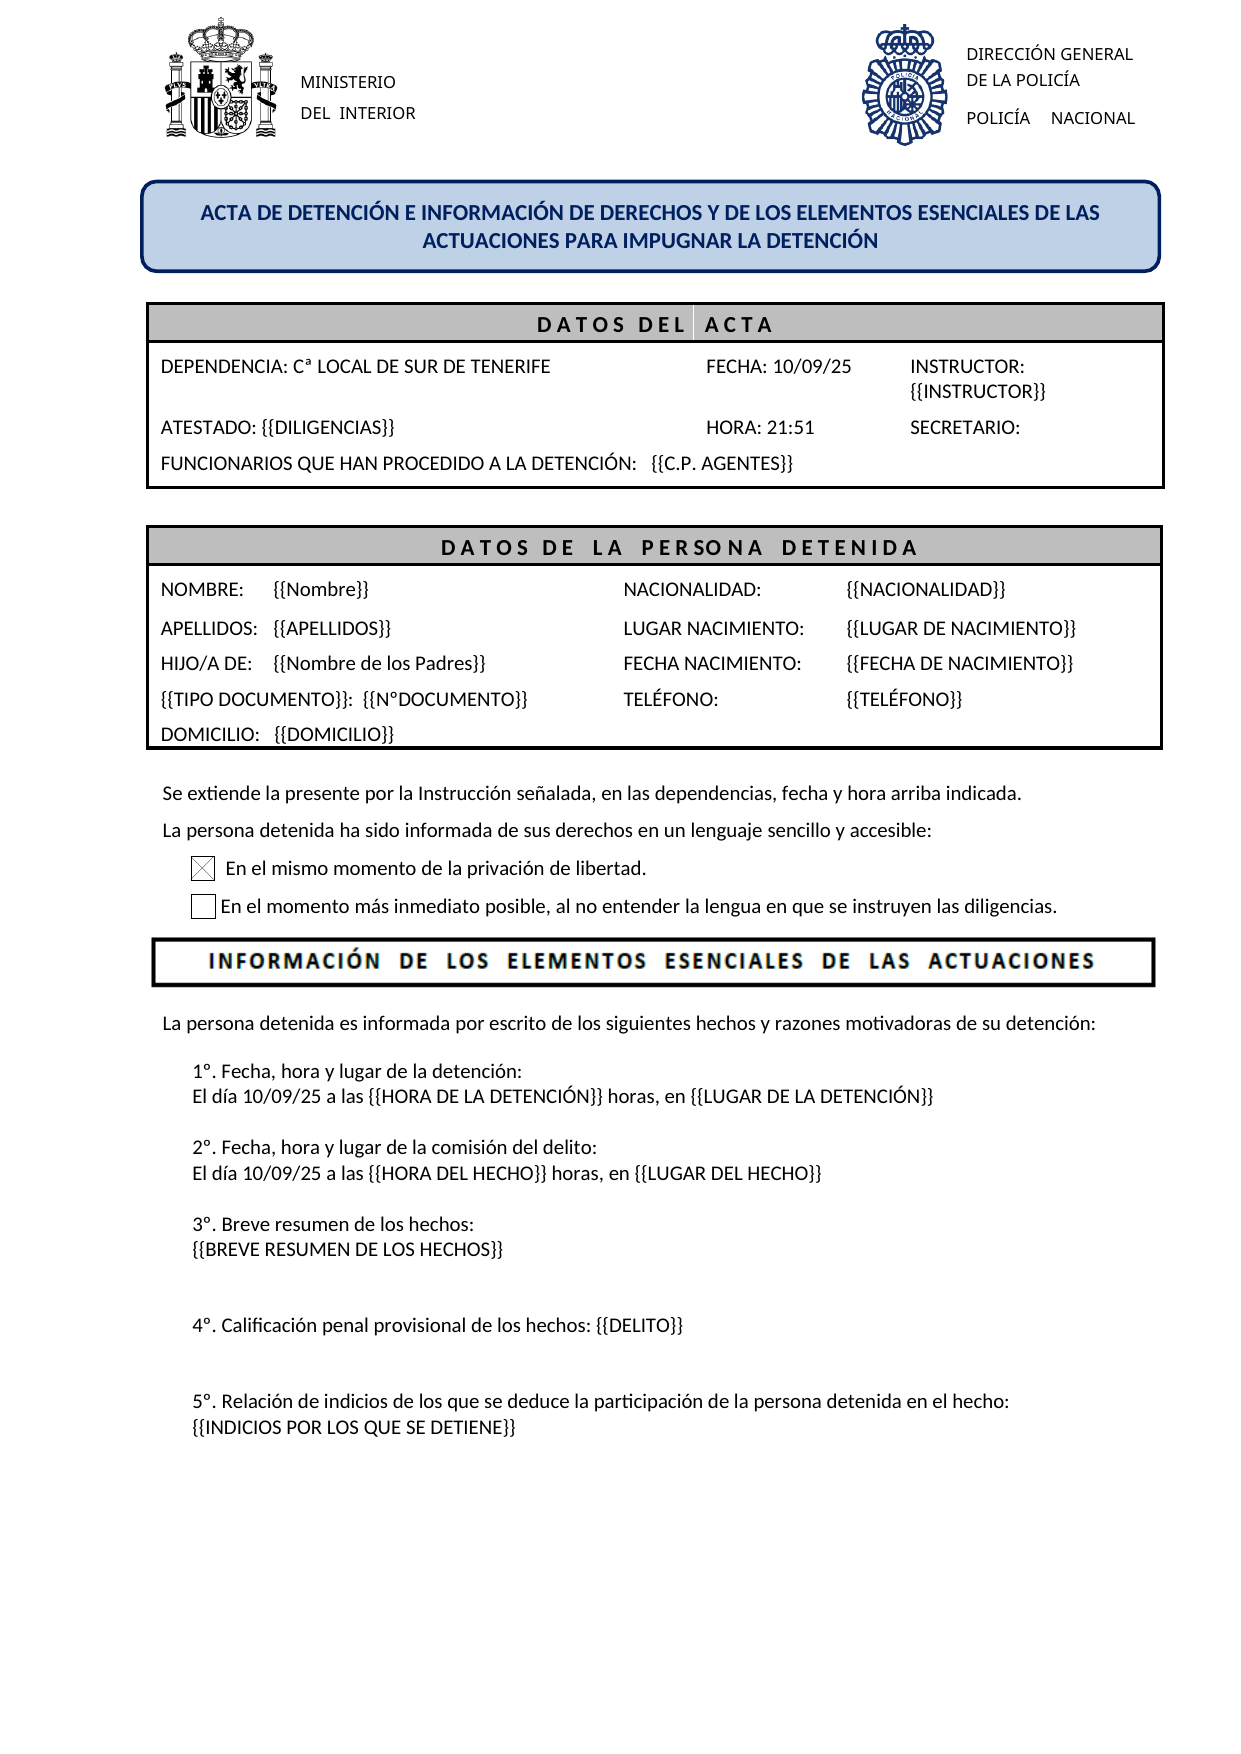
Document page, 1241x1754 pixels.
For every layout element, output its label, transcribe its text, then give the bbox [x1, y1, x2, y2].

table_cell TELÉFONO: [611, 676, 834, 711]
text 4º. Calificación penal provisional de los hechos: {{DELITO}} [192, 1312, 1211, 1338]
table_cell DEPENDENCIA: Cª LOCAL DE SUR DE TENERIFE [149, 343, 693, 404]
table_cell NACIONALIDAD: [611, 566, 834, 605]
text 2º. Fecha, hora y lugar de la comisión del delito: [192, 1134, 1211, 1160]
table_cell {{Nombre}} [260, 566, 611, 605]
text 5º. Relación de indicios de los que se deduce la participación de la persona detenida en el hecho: [192, 1389, 1211, 1414]
text 3º. Breve resumen de los hechos: [192, 1211, 1211, 1236]
table_cell APELLIDOS: [149, 605, 260, 641]
text 1º. Fecha, hora y lugar de la detención: [192, 1058, 1211, 1084]
text En el mismo momento de la privación de libertad. [184, 855, 1211, 881]
table_cell LUGAR NACIMIENTO: [611, 605, 834, 641]
table_cell {{LUGAR DE NACIMIENTO}} [834, 605, 1160, 641]
table_cell {{TELÉFONO}} [834, 676, 1160, 711]
table_cell {{FECHA DE NACIMIENTO}} [834, 641, 1160, 676]
table_cell ATESTADO: {{DILIGENCIAS}} [149, 404, 693, 440]
text En el momento más inmediato posible, al no entender la lengua en que se instruyen las diligencias. [190, 893, 1211, 919]
table_cell FECHA NACIMIENTO: [611, 641, 834, 676]
picture [164, 16, 278, 138]
text {{BREVE RESUMEN DE LOS HECHOS}} [192, 1236, 1211, 1262]
text La persona detenida es informada por escrito de los siguientes hechos y razones motivadoras de su detención: [162, 1010, 1211, 1036]
table_cell SECRETARIO: [898, 404, 1162, 440]
text {{INDICIOS POR LOS QUE SE DETIENE}} [192, 1414, 1211, 1439]
table_cell HORA: 21:48 [694, 404, 897, 440]
text MINISTERIO DEL INTERIOR [300, 71, 429, 124]
text POLICÍA NACIONAL [966, 107, 1211, 130]
table_cell {{TIPO DOCUMENTO}}: {{NºDOCUMENTO}} [149, 676, 611, 711]
table_cell FECHA: 10/09/25 [694, 343, 897, 404]
table_cell DOMICILIO: {{DOMICILIO}} [149, 711, 1160, 746]
table_cell {{NACIONALIDAD}} [834, 566, 1160, 605]
picture [149, 932, 1160, 993]
table_header D A T O S D E L A P E R SO N A D E T E N I D A [149, 528, 1160, 563]
text Se extiende la presente por la Instrucción señalada, en las dependencias, fecha y hora arriba indicada. La persona detenida ha sido informada de sus derechos en un lenguaje sencillo y accesible: [162, 780, 1026, 842]
text El día 10/09/25 a las {{HORA DE LA DETENCIÓN}} horas, en {{LUGAR DE LA DETENCIÓN}} [192, 1084, 1211, 1109]
table_header A C T A [694, 305, 1162, 340]
table_cell {{APELLIDOS}} [260, 605, 611, 641]
table_cell HIJO/A DE: [149, 641, 260, 676]
text DIRECCIÓN GENERAL DE LA POLICÍA [966, 42, 1146, 91]
table_cell {{Nombre de los Padres}} [260, 641, 611, 676]
picture [862, 24, 948, 146]
table_header D A T O S D E L [149, 305, 693, 340]
table_cell INSTRUCTOR: {{INSTRUCTOR}} [898, 343, 1162, 404]
table_cell FUNCIONARIOS QUE HAN PROCEDIDO A LA DETENCIÓN: {{C.P. AGENTES}} [149, 440, 1162, 486]
text El día 10/09/25 a las {{HORA DEL HECHO}} horas, en {{LUGAR DEL HECHO}} [192, 1160, 1211, 1185]
table_cell NOMBRE: [149, 566, 260, 605]
